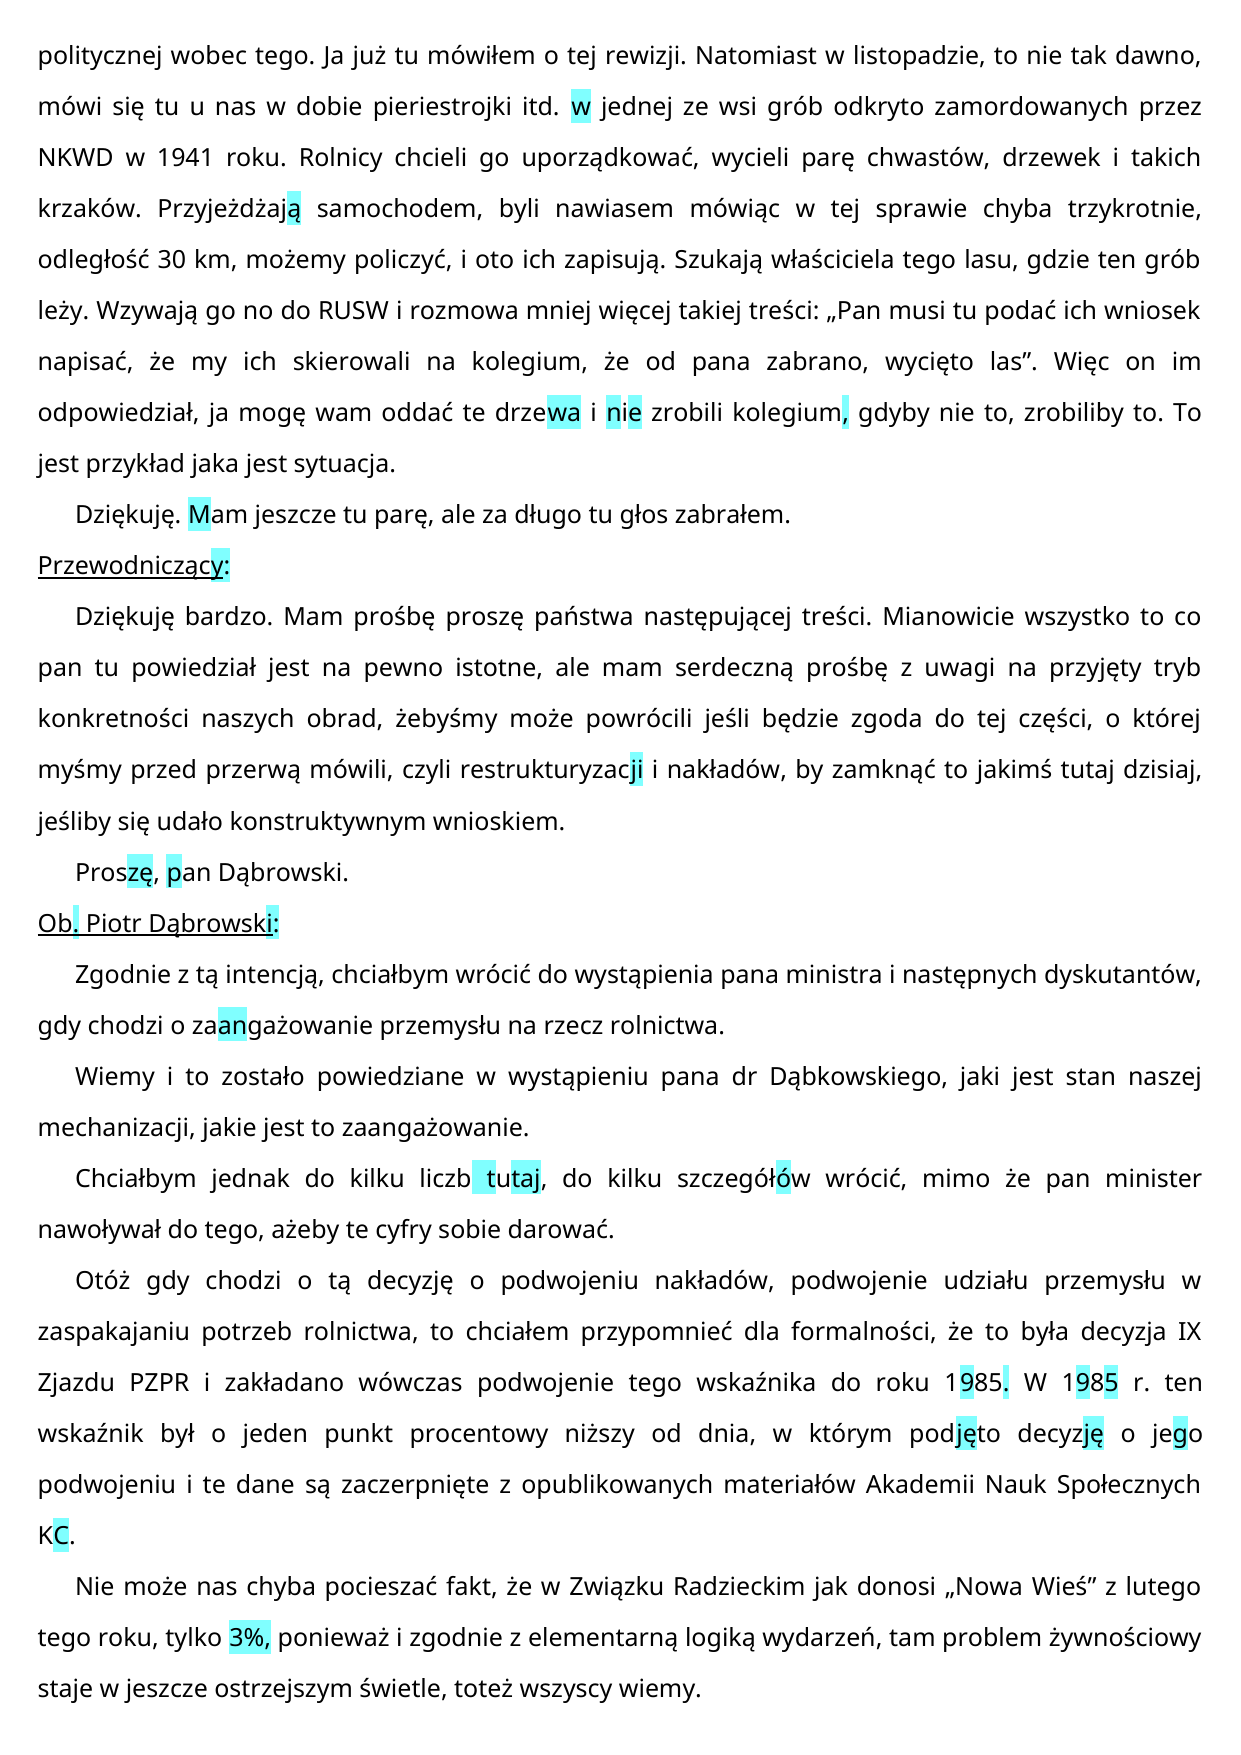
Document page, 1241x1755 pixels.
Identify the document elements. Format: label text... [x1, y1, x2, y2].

text Dziękuję. Mam jeszcze tu parę, ale za długo tu głos zabrałem. [37, 497, 1203, 531]
text Zgodnie z tą intencją, chciałbym wrócić do wystąpienia pana ministra i następnych dyskutantów, gdy chodzi o zaangażowanie przemysłu na rzecz rolnictwa. [37, 956, 1203, 1041]
text Przewodniczący: [37, 548, 1203, 582]
text politycznej wobec tego. Ja już tu mówiłem o tej rewizji. Natomiast w listopadzie, to nie tak dawno, mówi się tu u nas w dobie pieriestrojki itd. w jednej ze wsi grób odkryto zamordowanych przez NKWD w 1941 roku. Rolnicy chcieli go uporządkować, wycieli parę chwastów, drzewek i takich krzaków. Przyjeżdżają samochodem, byli nawiasem mówiąc w tej sprawie chyba trzykrotnie, odległość 30 km, możemy policzyć, i oto ich zapisują. Szukają właściciela tego lasu, gdzie ten grób leży. Wzywają go no do RUSW i rozmowa mniej więcej takiej treści: „Pan musi tu podać ich wniosek napisać, że my ich skierowali na kolegium, że od pana zabrano, wycięto las”. Więc on im odpowiedział, ja mogę wam oddać te drzewa i nie zrobili kolegium, gdyby nie to, zrobiliby to. To jest przykład jaka jest sytuacja. [37, 37, 1203, 480]
text Wiemy i to zostało powiedziane w wystąpieniu pana dr Dąbkowskiego, jaki jest stan naszej mechanizacji, jakie jest to zaangażowanie. [37, 1058, 1203, 1143]
text Chciałbym jednak do kilku liczb tutaj, do kilku szczegółów wrócić, mimo że pan minister nawoływał do tego, ażeby te cyfry sobie darować. [37, 1160, 1203, 1246]
text Dziękuję bardzo. Mam prośbę proszę państwa następującej treści. Mianowicie wszystko to co pan tu powiedział jest na pewno istotne, ale mam serdeczną prośbę z uwagi na przyjęty tryb konkretności naszych obrad, żebyśmy może powrócili jeśli będzie zgoda do tej części, o której myśmy przed przerwą mówili, czyli restrukturyzacji i nakładów, by zamknąć to jakimś tutaj dzisiaj, jeśliby się udało konstruktywnym wnioskiem. [37, 599, 1203, 837]
text Otóż gdy chodzi o tą decyzję o podwojeniu nakładów, podwojenie udziału przemysłu w zaspakajaniu potrzeb rolnictwa, to chciałem przypomnieć dla formalności, że to była decyzja IX Zjazdu PZPR i zakładano wówczas podwojenie tego wskaźnika do roku 1985. W 1985 r. ten wskaźnik był o jeden punkt procentowy niższy od dnia, w którym podjęto decyzję o jego podwojeniu i te dane są zaczerpnięte z opublikowanych materiałów Akademii Nauk Społecznych KC. [37, 1262, 1203, 1552]
text Nie może nas chyba pocieszać fakt, że w Związku Radzieckim jak donosi „Nowa Wieś” z lutego tego roku, tylko 3%, ponieważ i zgodnie z elementarną logiką wydarzeń, tam problem żywnościowy staje w jeszcze ostrzejszym świetle, toteż wszyscy wiemy. [37, 1569, 1203, 1705]
text Ob. Piotr Dąbrowski: [37, 905, 1203, 939]
text Proszę, pan Dąbrowski. [37, 854, 1203, 888]
